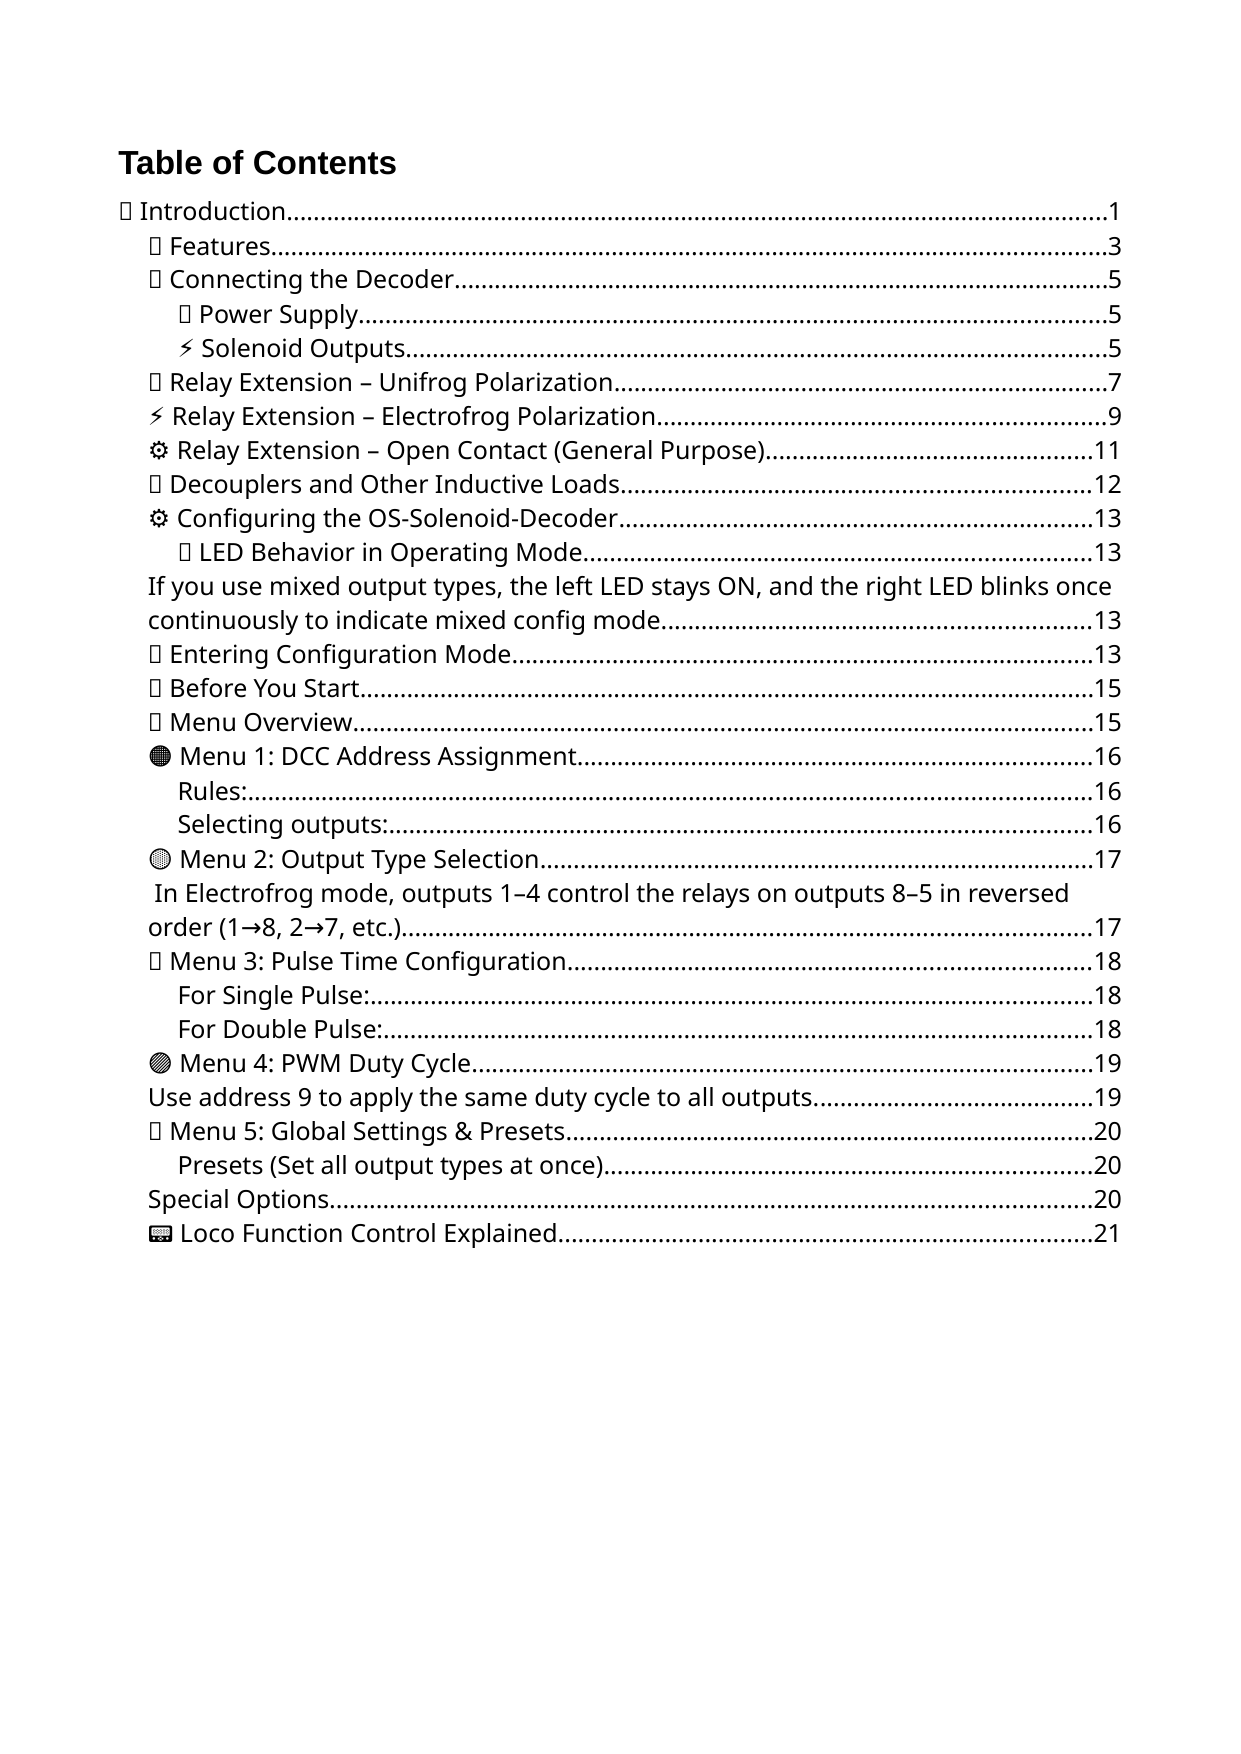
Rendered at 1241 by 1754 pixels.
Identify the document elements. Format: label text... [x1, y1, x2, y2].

text 📘 Introduction 1 [118, 194, 1122, 228]
text ⚙️ Configuring the OS-Solenoid-Decoder 13 [148, 501, 1122, 535]
text 🔌 Connecting the Decoder 5 [148, 262, 1122, 296]
text In Electrofrog mode, outputs 1–4 control the relays on outputs 8–5 in reversed order (1→8, 2→7, etc.). 17 [148, 875, 1122, 943]
subtitle Table of Contents [118, 143, 1122, 182]
text 🧠 Before You Start 15 [148, 671, 1122, 705]
text For Double Pulse: 18 [177, 1012, 1122, 1046]
text ⚙️ Relay Extension – Open Contact (General Purpose) 11 [148, 432, 1122, 467]
text 📟 Loco Function Control Explained 21 [148, 1216, 1122, 1250]
text Use address 9 to apply the same duty cycle to all outputs. 19 [148, 1080, 1122, 1114]
text Rules: 16 [177, 773, 1122, 807]
text 📖 Menu Overview 15 [148, 705, 1122, 739]
text Special Options 20 [148, 1182, 1122, 1216]
text ⚡ Relay Extension – Electrofrog Polarization 9 [148, 398, 1122, 432]
text 🔦 LED Behavior in Operating Mode 13 [177, 535, 1122, 569]
text 🔋 Power Supply 5 [177, 296, 1122, 330]
text Presets (Set all output types at once) 20 [177, 1148, 1122, 1182]
text 🟡 Menu 2: Output Type Selection 17 [148, 841, 1122, 875]
text ⚡ Solenoid Outputs 5 [177, 330, 1122, 364]
text 🔌 Relay Extension – Unifrog Polarization 7 [148, 364, 1122, 398]
text If you use mixed output types, the left LED stays ON, and the right LED blinks once continuously to indicate mixed config mode. 13 [148, 569, 1122, 637]
text 🔧 Features 3 [148, 228, 1122, 262]
text 🧰 Entering Configuration Mode 13 [148, 637, 1122, 671]
text 🟣 Menu 4: PWM Duty Cycle 19 [148, 1046, 1122, 1080]
text 🟠 Menu 1: DCC Address Assignment 16 [148, 739, 1122, 773]
text 🔘 Menu 5: Global Settings & Presets 20 [148, 1114, 1122, 1148]
text For Single Pulse: 18 [177, 977, 1122, 1012]
text Selecting outputs: 16 [177, 807, 1122, 841]
text 🔵 Menu 3: Pulse Time Configuration 18 [148, 943, 1122, 977]
text 🧲 Decouplers and Other Inductive Loads 12 [148, 467, 1122, 501]
